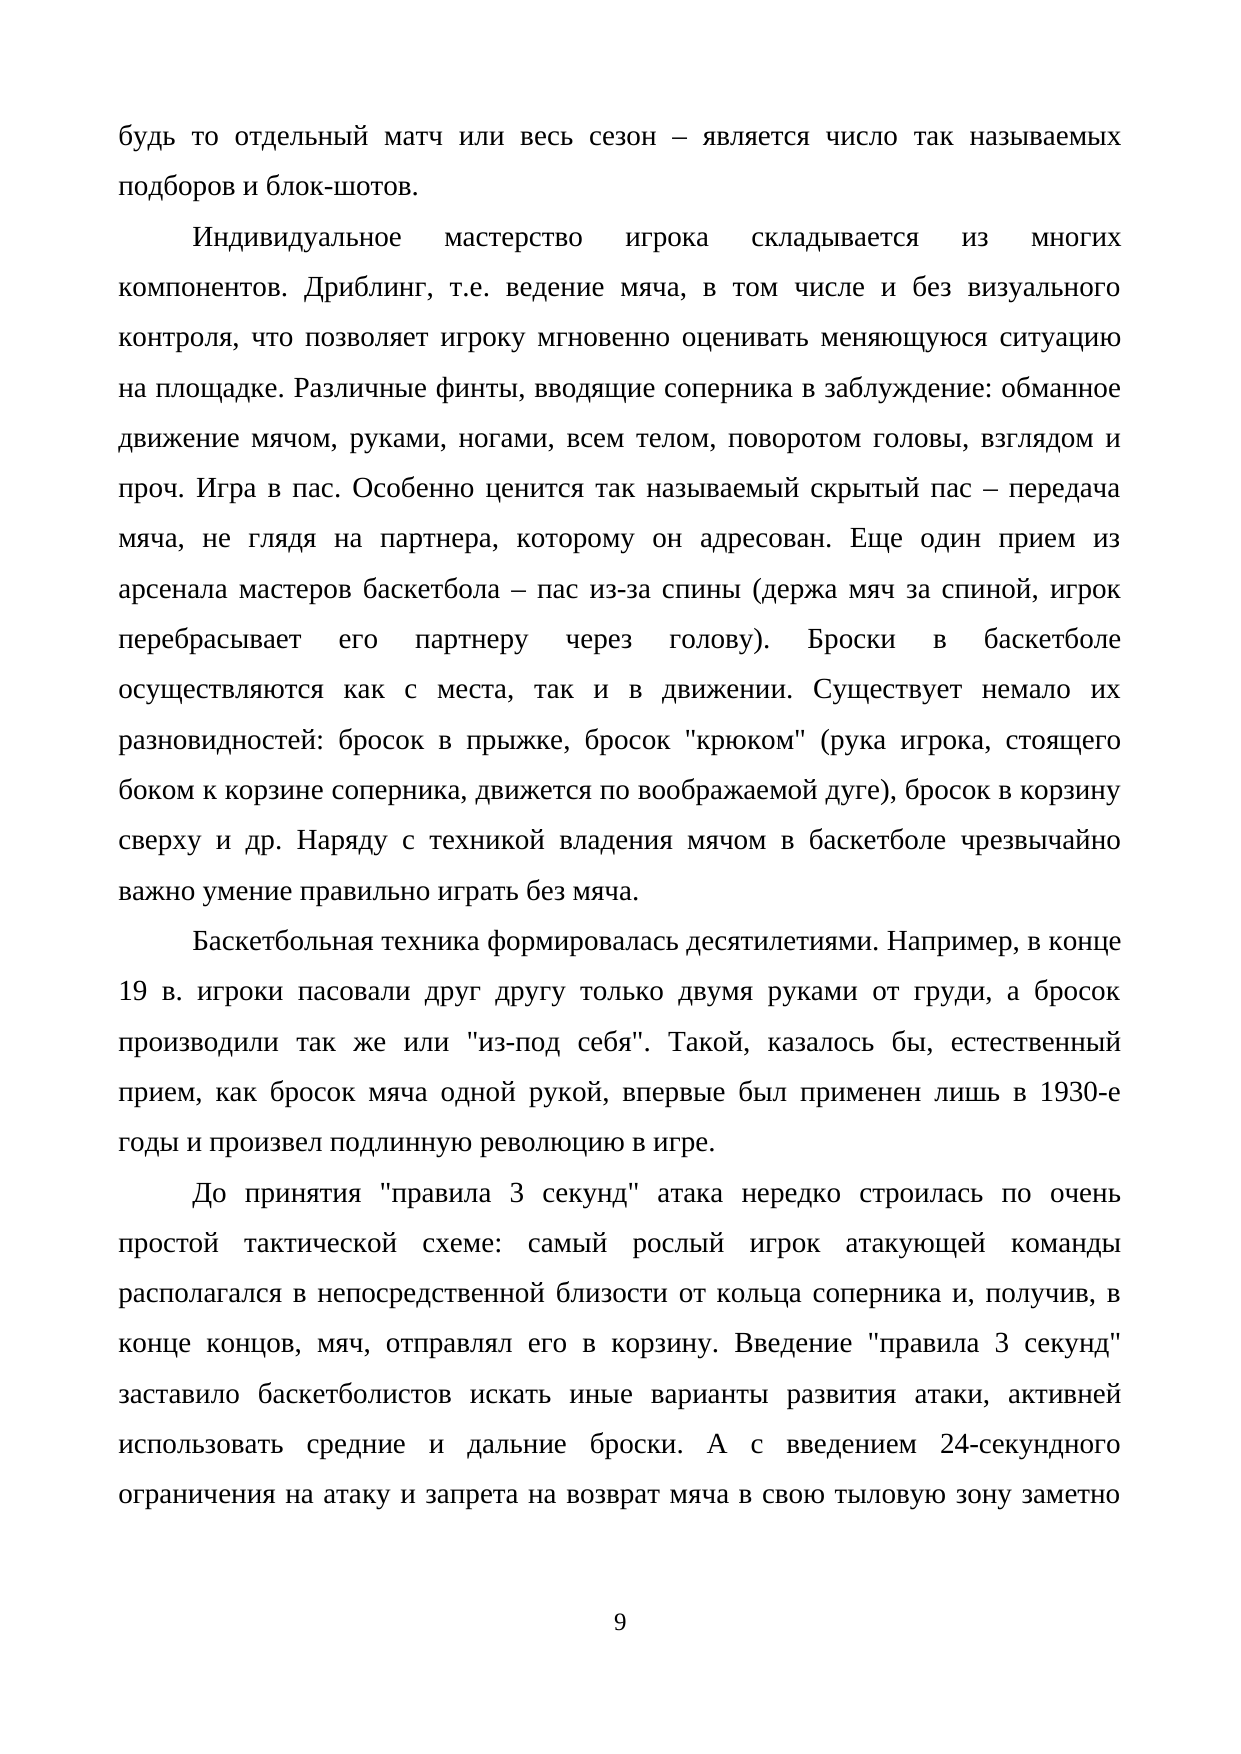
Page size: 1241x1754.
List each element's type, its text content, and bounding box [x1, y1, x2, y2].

text будь то отдельный матч или весь сезон – является число так называемых подборов и блок-шотов. [118, 118, 1122, 202]
text Баскетбольная техника формировалась десятилетиями. Например, в конце 19 в. игроки пасовали друг другу только двумя руками от груди, а бросок производили так же или "из-под себя". Такой, казалось бы, естественный прием, как бросок мяча одной рукой, впервые был применен лишь в 1930-е годы и произвел подлинную революцию в игре. [118, 923, 1122, 1158]
text До принятия "правила 3 секунд" атака нередко строилась по очень простой тактической схеме: самый рослый игрок атакующей команды располагался в непосредственной близости от кольца соперника и, получив, в конце концов, мяч, отправлял его в корзину. Введение "правила 3 секунд" заставило баскетболистов искать иные варианты развития атаки, активней использовать средние и дальние броски. А с введением 24-секундного ограничения на атаку и запрета на возврат мяча в свою тыловую зону заметно [118, 1175, 1122, 1510]
text Индивидуальное мастерство игрока складывается из многих компонентов. Дриблинг, т.е. ведение мяча, в том числе и без визуального контроля, что позволяет игроку мгновенно оценивать меняющуюся ситуацию на площадке. Различные финты, вводящие соперника в заблуждение: обманное движение мячом, руками, ногами, всем телом, поворотом головы, взглядом и проч. Игра в пас. Особенно ценится так называемый скрытый пас – передача мяча, не глядя на партнера, которому он адресован. Еще один прием из арсенала мастеров баскетбола – пас из-за спины (держа мяч за спиной, игрок перебрасывает его партнеру через голову). Броски в баскетболе осуществляются как с места, так и в движении. Существует немало их разновидностей: бросок в прыжке, бросок "крюком" (рука игрока, стоящего боком к корзине соперника, движется по воображаемой дуге), бросок в корзину сверху и др. Наряду с техникой владения мячом в баскетболе чрезвычайно важно умение правильно играть без мяча. [118, 219, 1122, 906]
